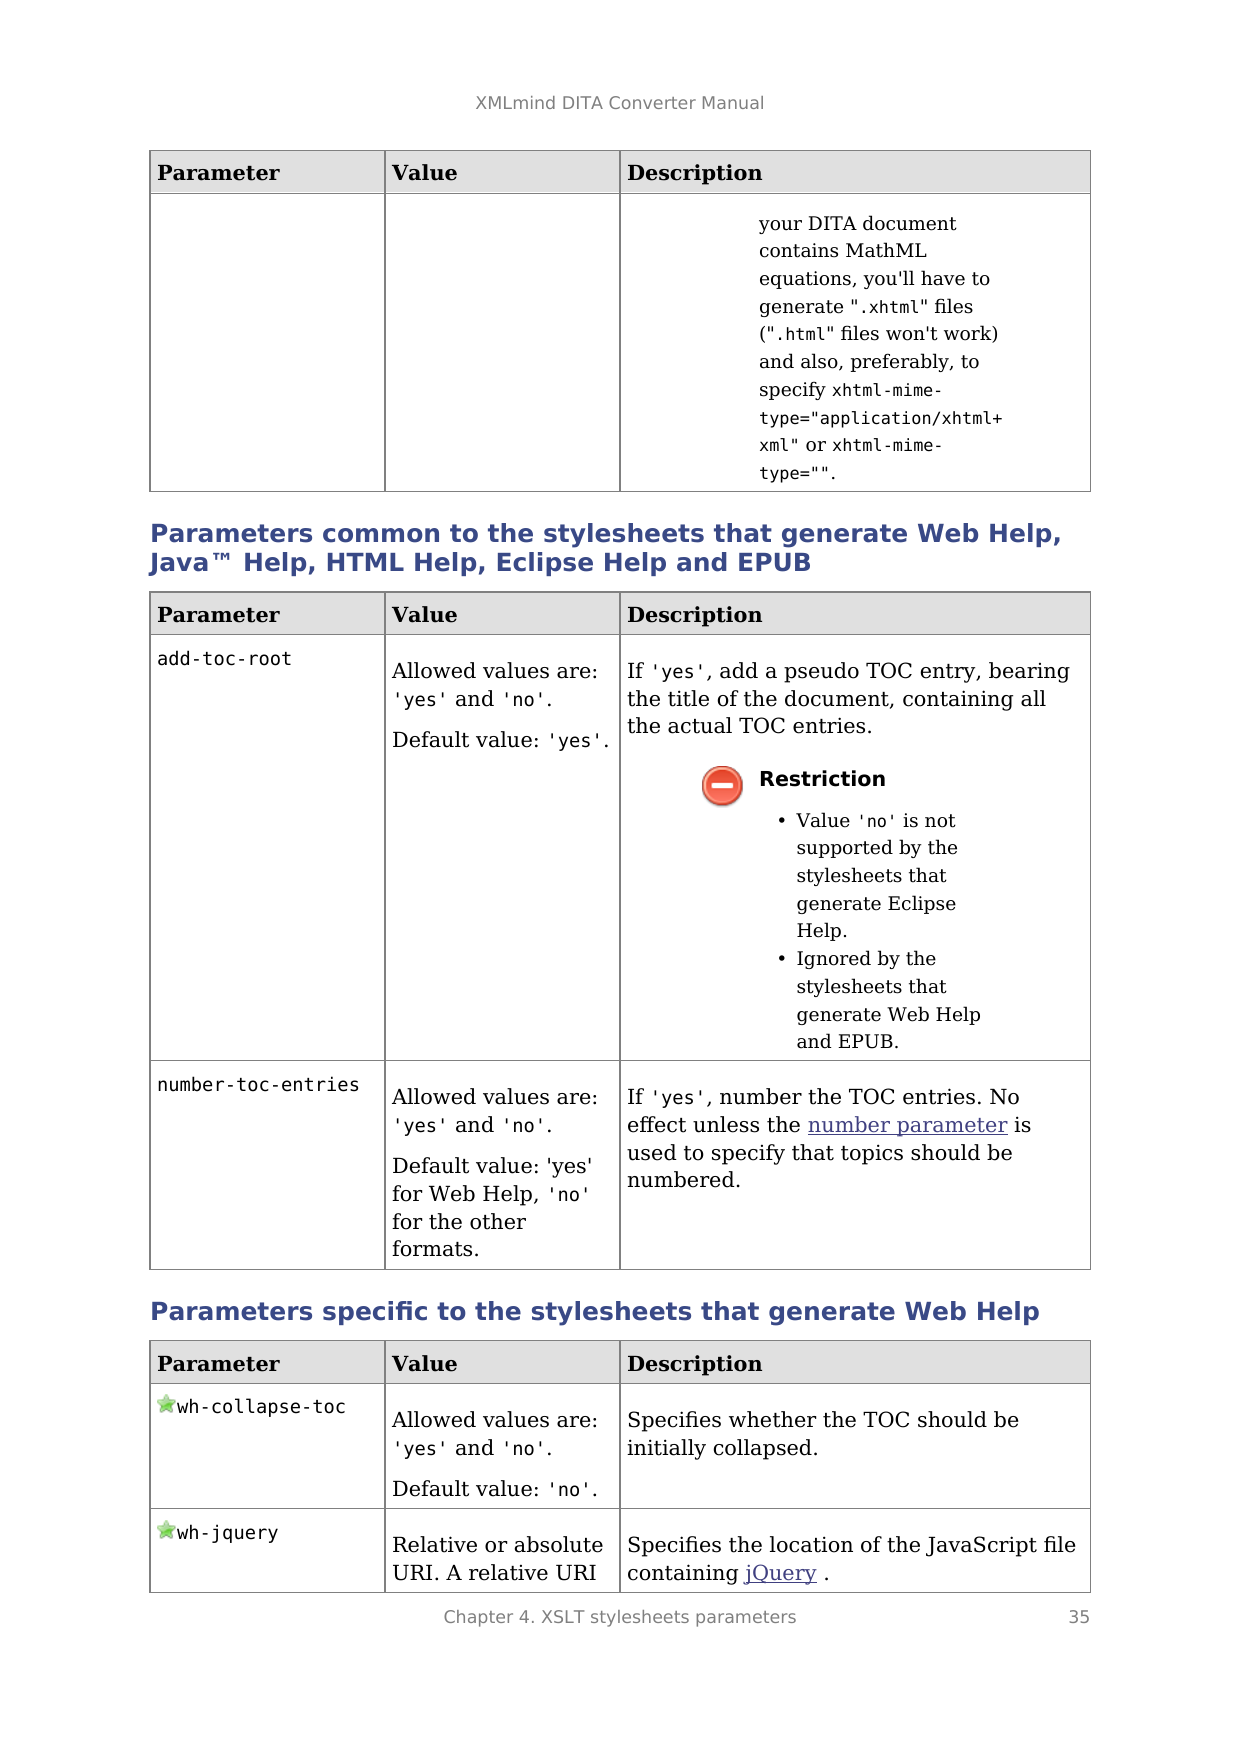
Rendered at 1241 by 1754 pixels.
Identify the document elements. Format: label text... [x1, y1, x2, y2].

table_header Value [386, 593, 619, 634]
table_header Description [621, 151, 1090, 192]
table_cell Specifies the location of the JavaScript file containing jQuery . [621, 1509, 1090, 1592]
text Parameters common to the stylesheets that generate Web Help, Java™ Help, HTML Help, Eclipse Help and EPUB [150, 519, 1090, 578]
table_header Description [621, 1341, 1090, 1383]
table_header Parameter [151, 1341, 384, 1383]
text Parameters specific to the stylesheets that generate Web Help [150, 1297, 1090, 1326]
table_header [702, 200, 759, 484]
table_cell [386, 194, 619, 491]
table_cell wh-collapse-toc [151, 1384, 384, 1508]
table_header [702, 766, 759, 1053]
table_header your DITA document contains MathML equations, you'll have to generate ".xhtml" files (".html" files won't work) and also, preferably, to specify xhtml-mime-type="application/xhtml+xml" or xhtml-mime-type="". [759, 200, 1008, 484]
table_cell number-toc-entries [151, 1061, 384, 1268]
picture [156, 1393, 177, 1414]
table_header Value [386, 1341, 619, 1383]
table_header Parameter [151, 593, 384, 634]
table_header Parameter [151, 151, 384, 192]
table_cell Allowed values are: 'yes' and 'no'. Default value: 'no'. [386, 1384, 619, 1508]
table_header Value [386, 151, 619, 192]
table_cell [621, 194, 1090, 491]
table_cell [151, 194, 384, 491]
table_cell Allowed values are: 'yes' and 'no'. Default value: 'yes'. [386, 635, 619, 1060]
picture [156, 1519, 177, 1540]
picture [701, 766, 744, 808]
table_cell Specifies whether the TOC should be initially collapsed. [621, 1384, 1090, 1508]
table_cell add-toc-root [151, 635, 384, 1060]
table_header Restriction Value 'no' is not supported by the stylesheets that generate Eclipse Help. Ignored by the stylesheets that generate Web Help and EPUB. [759, 766, 1008, 1053]
table_cell wh-jquery [151, 1509, 384, 1592]
table_cell Relative or absolute URI. A relative URI [386, 1509, 619, 1592]
table_cell Allowed values are: 'yes' and 'no'. Default value: 'yes' for Web Help, 'no' for the other formats. [386, 1061, 619, 1268]
table_cell If 'yes', number the TOC entries. No effect unless the number parameter is used to specify that topics should be numbered. [621, 1061, 1090, 1268]
table_header Description [621, 593, 1090, 634]
table_cell If 'yes', add a pseudo TOC entry, bearing the title of the document, containing all the actual TOC entries. [621, 635, 1090, 1060]
